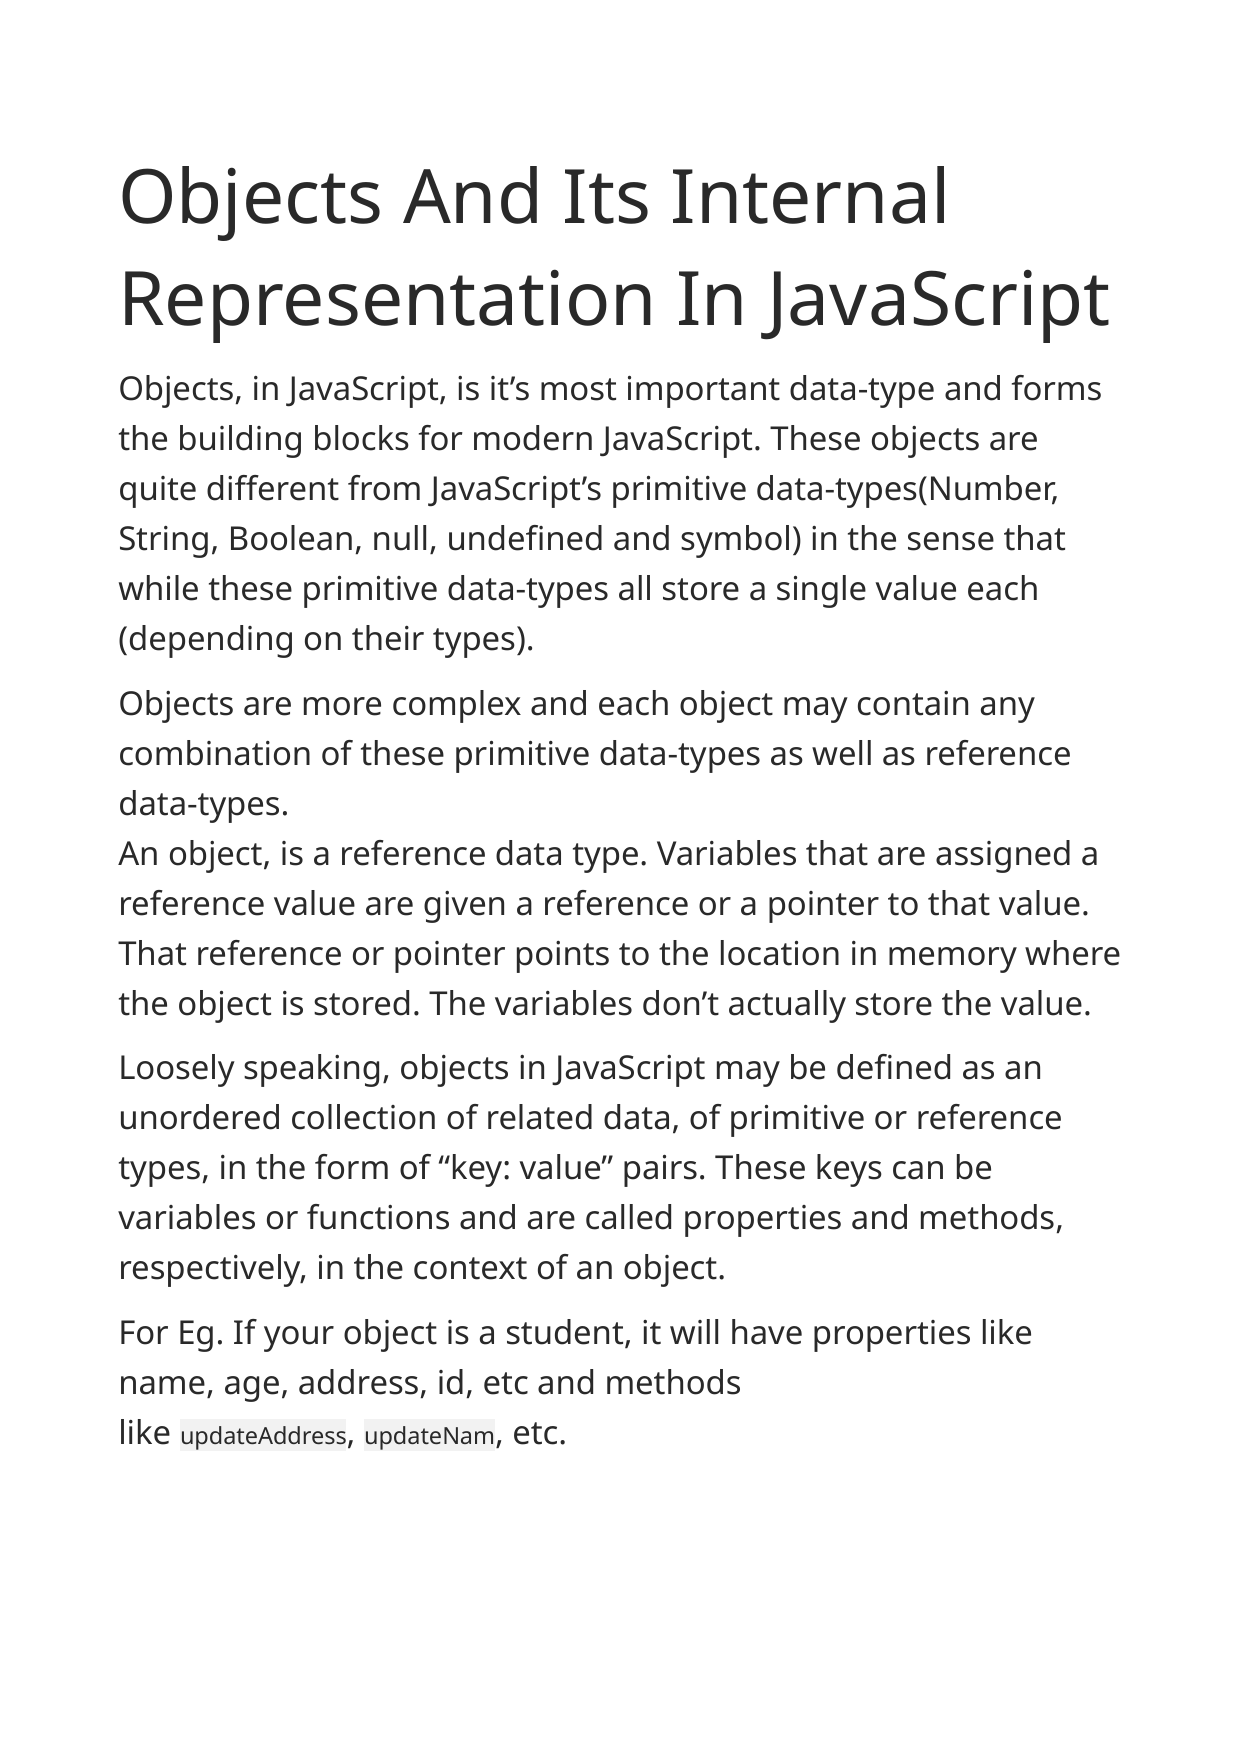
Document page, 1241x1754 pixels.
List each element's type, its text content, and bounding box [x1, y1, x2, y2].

text Loosely speaking, objects in JavaScript may be defined as an unordered collection of related data, of primitive or reference types, in the form of “key: value” pairs. These keys can be variables or functions and are called properties and methods, respectively, in the context of an object. [118, 1039, 1122, 1289]
text For Eg. If your object is a student, it will have properties like name, age, address, id, etc and methods like updateAddress, updateNam, etc. [118, 1304, 1122, 1454]
text Objects are more complex and each object may contain any combination of these primitive data-types as well as reference data-types. An object, is a reference data type. Variables that are assigned a reference value are given a reference or a pointer to that value. That reference or pointer points to the location in memory where the object is stored. The variables don’t actually store the value. [118, 674, 1122, 1024]
subtitle Objects And Its Internal Representation In JavaScript [118, 143, 1122, 347]
text Objects, in JavaScript, is it’s most important data-type and forms the building blocks for modern JavaScript. These objects are quite different from JavaScript’s primitive data-types(Number, String, Boolean, null, undefined and symbol) in the sense that while these primitive data-types all store a single value each (depending on their types). [118, 360, 1122, 660]
